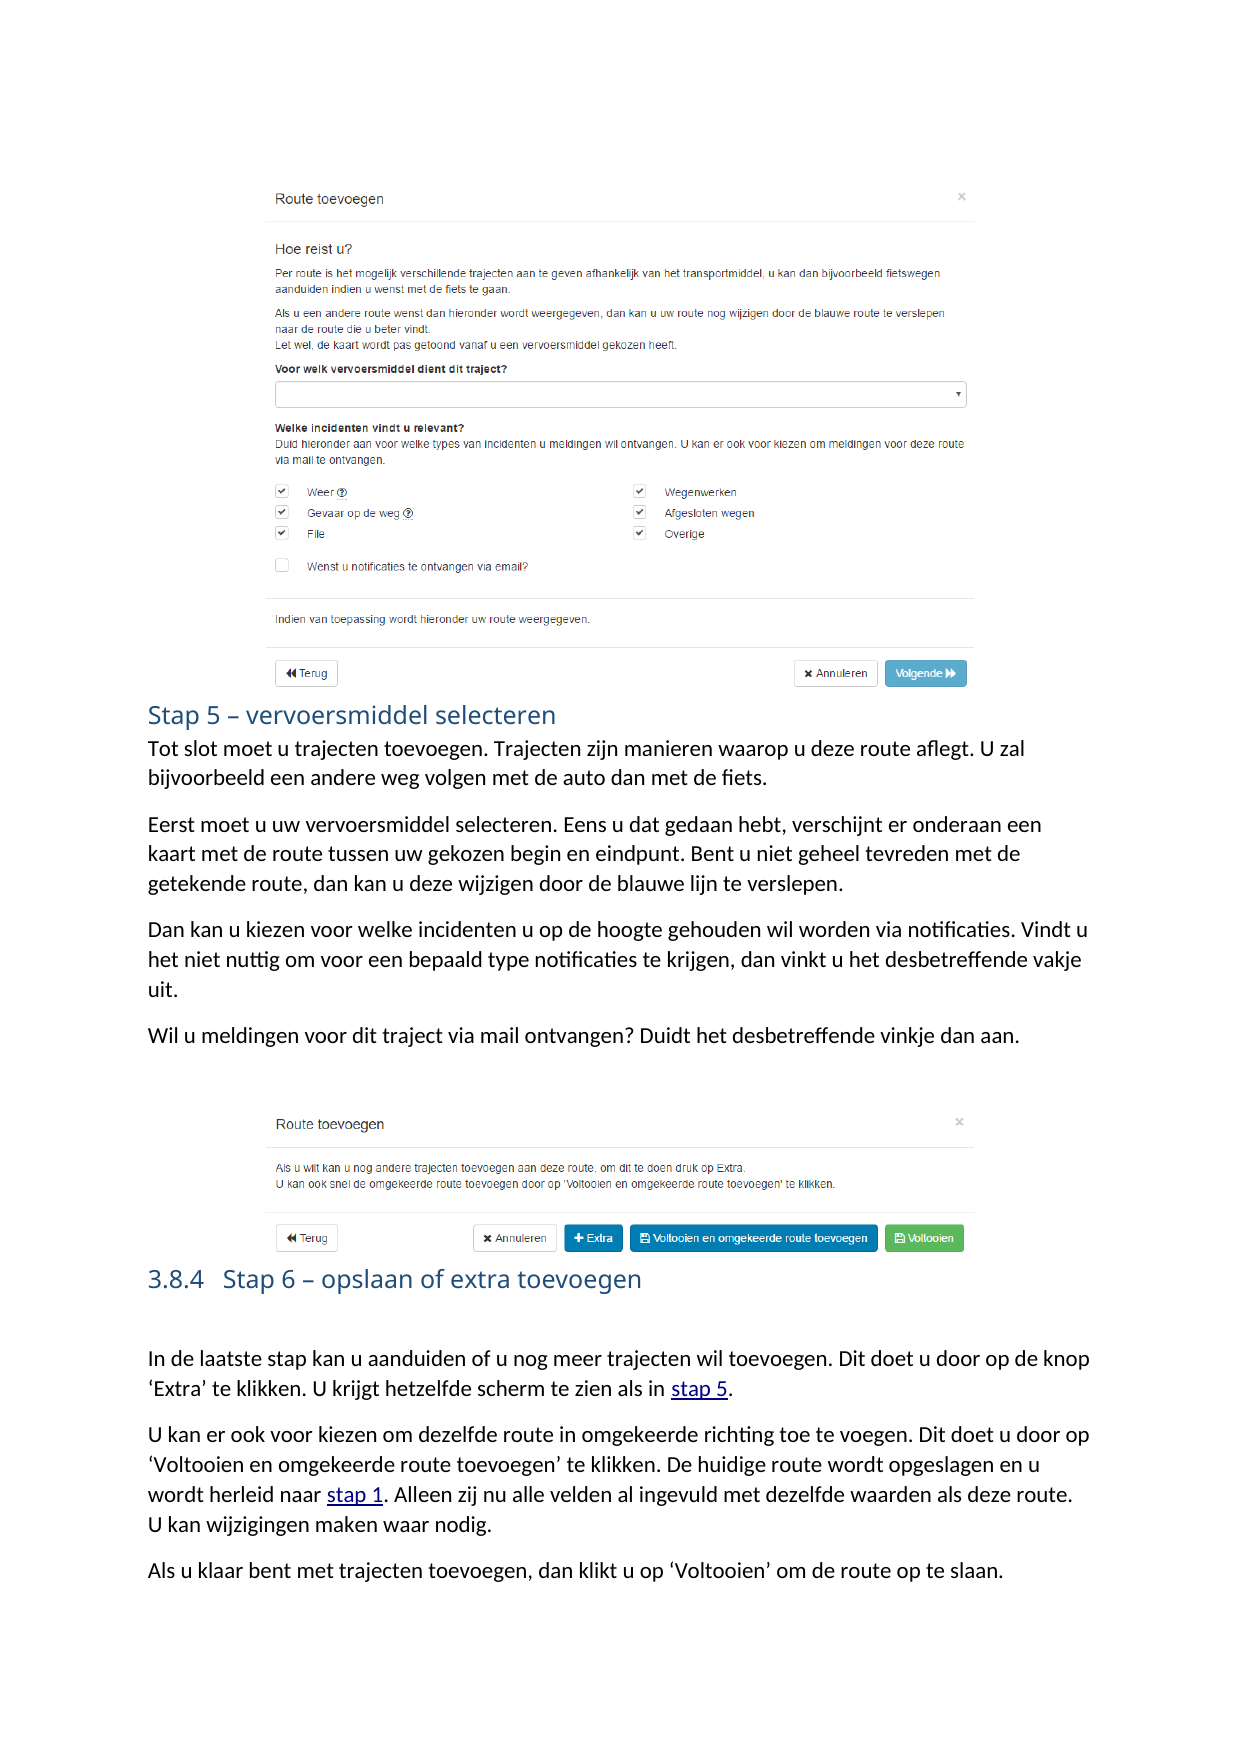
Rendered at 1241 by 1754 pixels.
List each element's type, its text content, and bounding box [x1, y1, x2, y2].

text Tot slot moet u trajecten toevoegen. Trajecten zijn manieren waarop u deze route aflegt. U zal bijvoorbeeld een andere weg volgen met de auto dan met de fiets. [148, 734, 1093, 791]
text Wil u meldingen voor dit traject via mail ontvangen? Duidt het desbetreffende vinkje dan aan. [148, 1021, 1093, 1049]
subtitle Stap 5 – vervoersmiddel selecteren [148, 152, 1093, 732]
text Als u klaar bent met trajecten toevoegen, dan klikt u op ‘Voltooien’ om de route op te slaan. [148, 1556, 1093, 1584]
text In de laatste stap kan u aanduiden of u nog meer trajecten wil toevoegen. Dit doet u door op de knop ‘Extra’ te klikken. U krijgt hetzelfde scherm te zien als in stap 5. [148, 1344, 1093, 1402]
text Dan kan u kiezen voor welke incidenten u op de hoogte gehouden wil worden via notificaties. Vindt u het niet nuttig om voor een bepaald type notificaties te krijgen, dan vinkt u het desbetreffende vakje uit. [148, 915, 1093, 1003]
text U kan er ook voor kiezen om dezelfde route in omgekeerde richting toe te voegen. Dit doet u door op ‘Voltooien en omgekeerde route toevoegen’ te klikken. De huidige route wordt opgeslagen en u wordt herleid naar stap 1. Alleen zij nu alle velden al ingevuld met dezelfde waarden als deze route. U kan wijzigingen maken waar nodig. [148, 1421, 1093, 1538]
subtitle Stap 6 – opslaan of extra toevoegen [148, 1072, 1093, 1296]
text Eerst moet u uw vervoersmiddel selecteren. Eens u dat gedaan hebt, verschijnt er onderaan een kaart met de route tussen uw gekozen begin en eindpunt. Bent u niet geheel tevreden met de getekende route, dan kan u deze wijzigen door de blauwe lijn te verslepen. [148, 810, 1093, 897]
